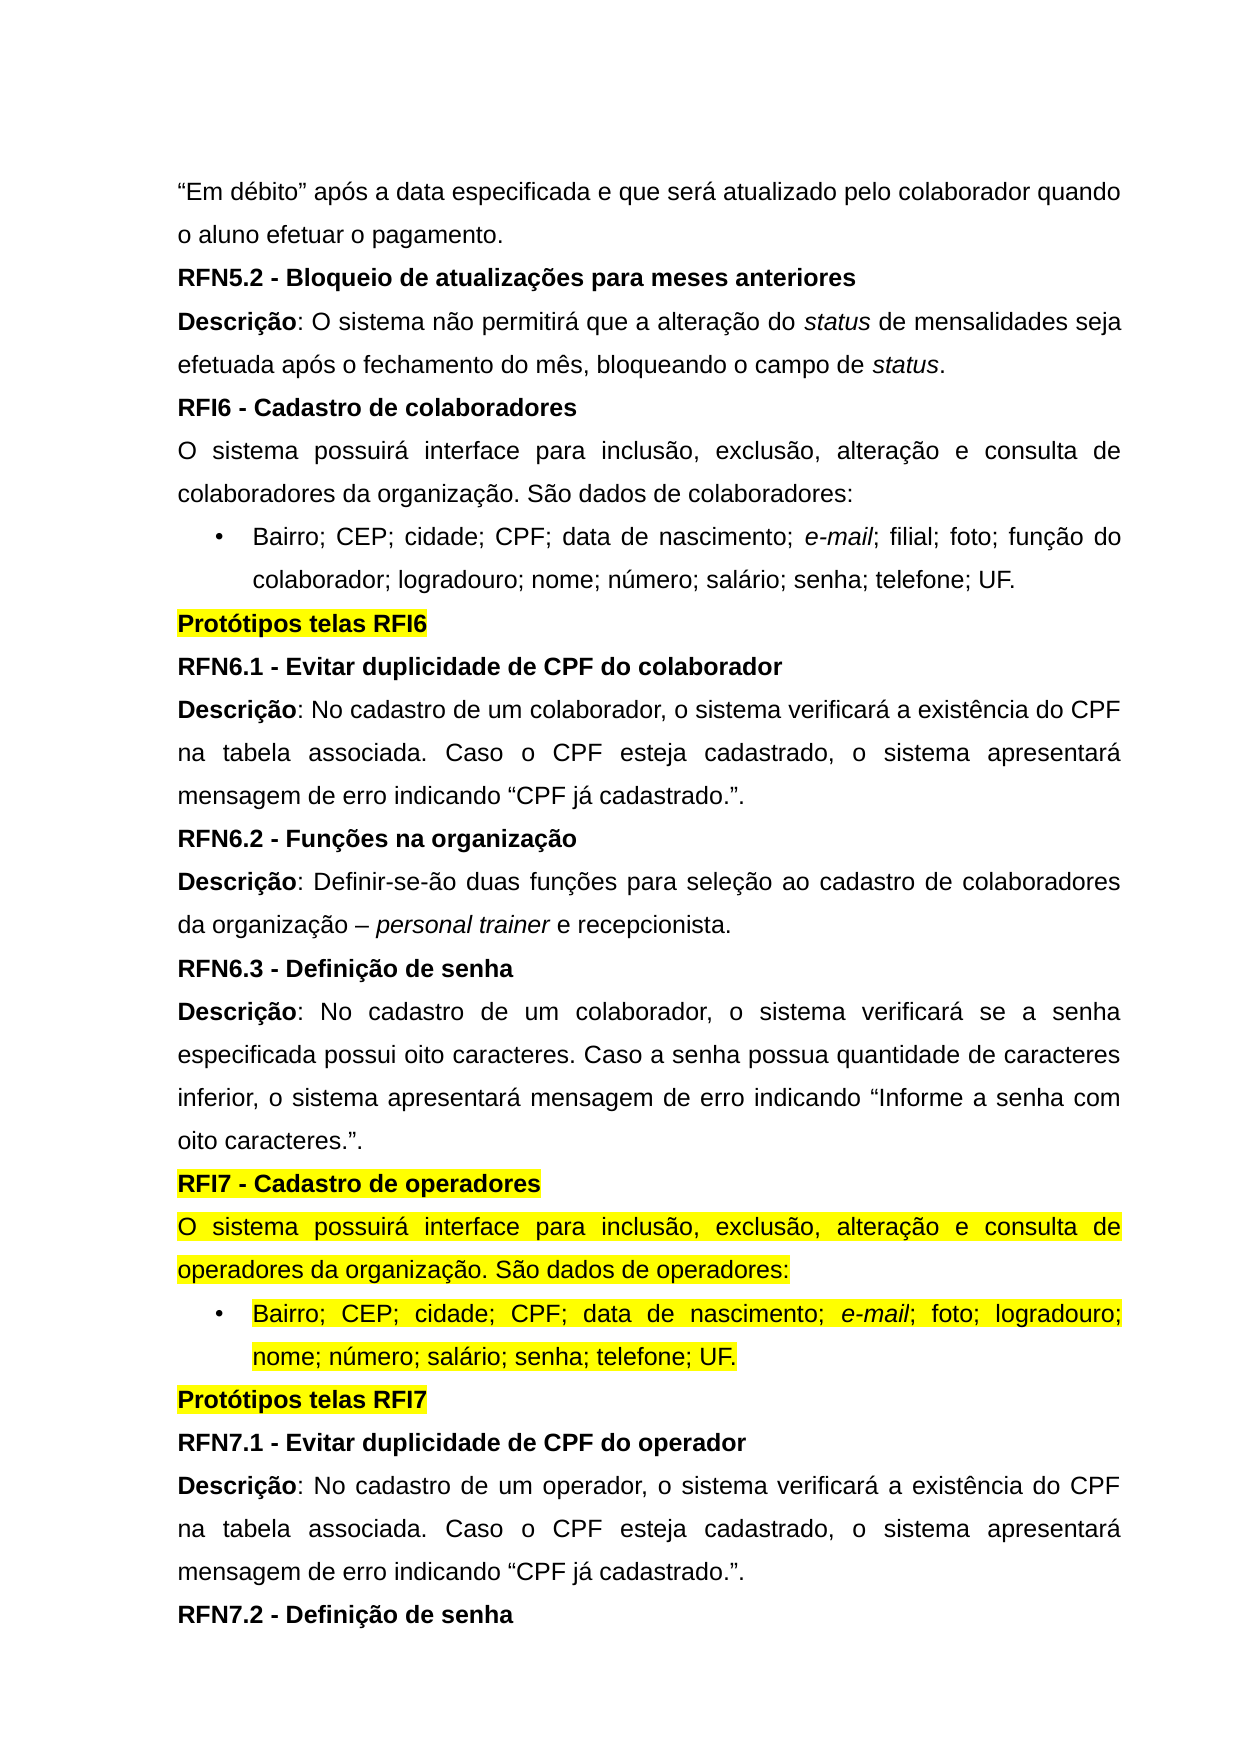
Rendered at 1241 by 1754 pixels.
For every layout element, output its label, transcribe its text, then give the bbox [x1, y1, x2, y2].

text Protótipos telas RFI7 [177, 1385, 1122, 1414]
text RFN6.2 - Funções na organização [177, 824, 1122, 853]
text Descrição: No cadastro de um operador, o sistema verificará a existência do CPF na tabela associada. Caso o CPF esteja cadastrado, o sistema apresentará mensagem de erro indicando “CPF já cadastrado.”. [177, 1471, 1122, 1586]
text O sistema possuirá interface para inclusão, exclusão, alteração e consulta de operadores da organização. São dados de operadores: [177, 1212, 1122, 1284]
text Descrição: Definir-se-ão duas funções para seleção ao cadastro de colaboradores da organização – personal trainer e recepcionista. [177, 867, 1122, 939]
list Bairro; CEP; cidade; CPF; data de nascimento; e-mail; foto; logradouro; nome; número; salário; senha; telefone; UF. [215, 1298, 1122, 1371]
text RFN6.1 - Evitar duplicidade de CPF do colaborador [177, 652, 1122, 680]
text RFN6.3 - Definição de senha [177, 953, 1122, 982]
text Descrição: No cadastro de um colaborador, o sistema verificará se a senha especificada possui oito caracteres. Caso a senha possua quantidade de caracteres inferior, o sistema apresentará mensagem de erro indicando “Informe a senha com oito caracteres.”. [177, 997, 1122, 1155]
text RFN7.1 - Evitar duplicidade de CPF do operador [177, 1428, 1122, 1457]
text RFN7.2 - Definição de senha [177, 1601, 1122, 1629]
list Bairro; CEP; cidade; CPF; data de nascimento; e-mail; filial; foto; função do colaborador; logradouro; nome; número; salário; senha; telefone; UF. [215, 522, 1122, 594]
text RFI7 - Cadastro de operadores [177, 1169, 1122, 1198]
text “Em débito” após a data especificada e que será atualizado pelo colaborador quando o aluno efetuar o pagamento. [177, 177, 1122, 249]
text Descrição: No cadastro de um colaborador, o sistema verificará a existência do CPF na tabela associada. Caso o CPF esteja cadastrado, o sistema apresentará mensagem de erro indicando “CPF já cadastrado.”. [177, 695, 1122, 810]
text O sistema possuirá interface para inclusão, exclusão, alteração e consulta de colaboradores da organização. São dados de colaboradores: [177, 436, 1122, 508]
text RFI6 - Cadastro de colaboradores [177, 393, 1122, 422]
text RFN5.2 - Bloqueio de atualizações para meses anteriores [177, 263, 1122, 292]
text Descrição: O sistema não permitirá que a alteração do status de mensalidades seja efetuada após o fechamento do mês, bloqueando o campo de status. [177, 307, 1122, 378]
text Protótipos telas RFI6 [177, 608, 1122, 637]
